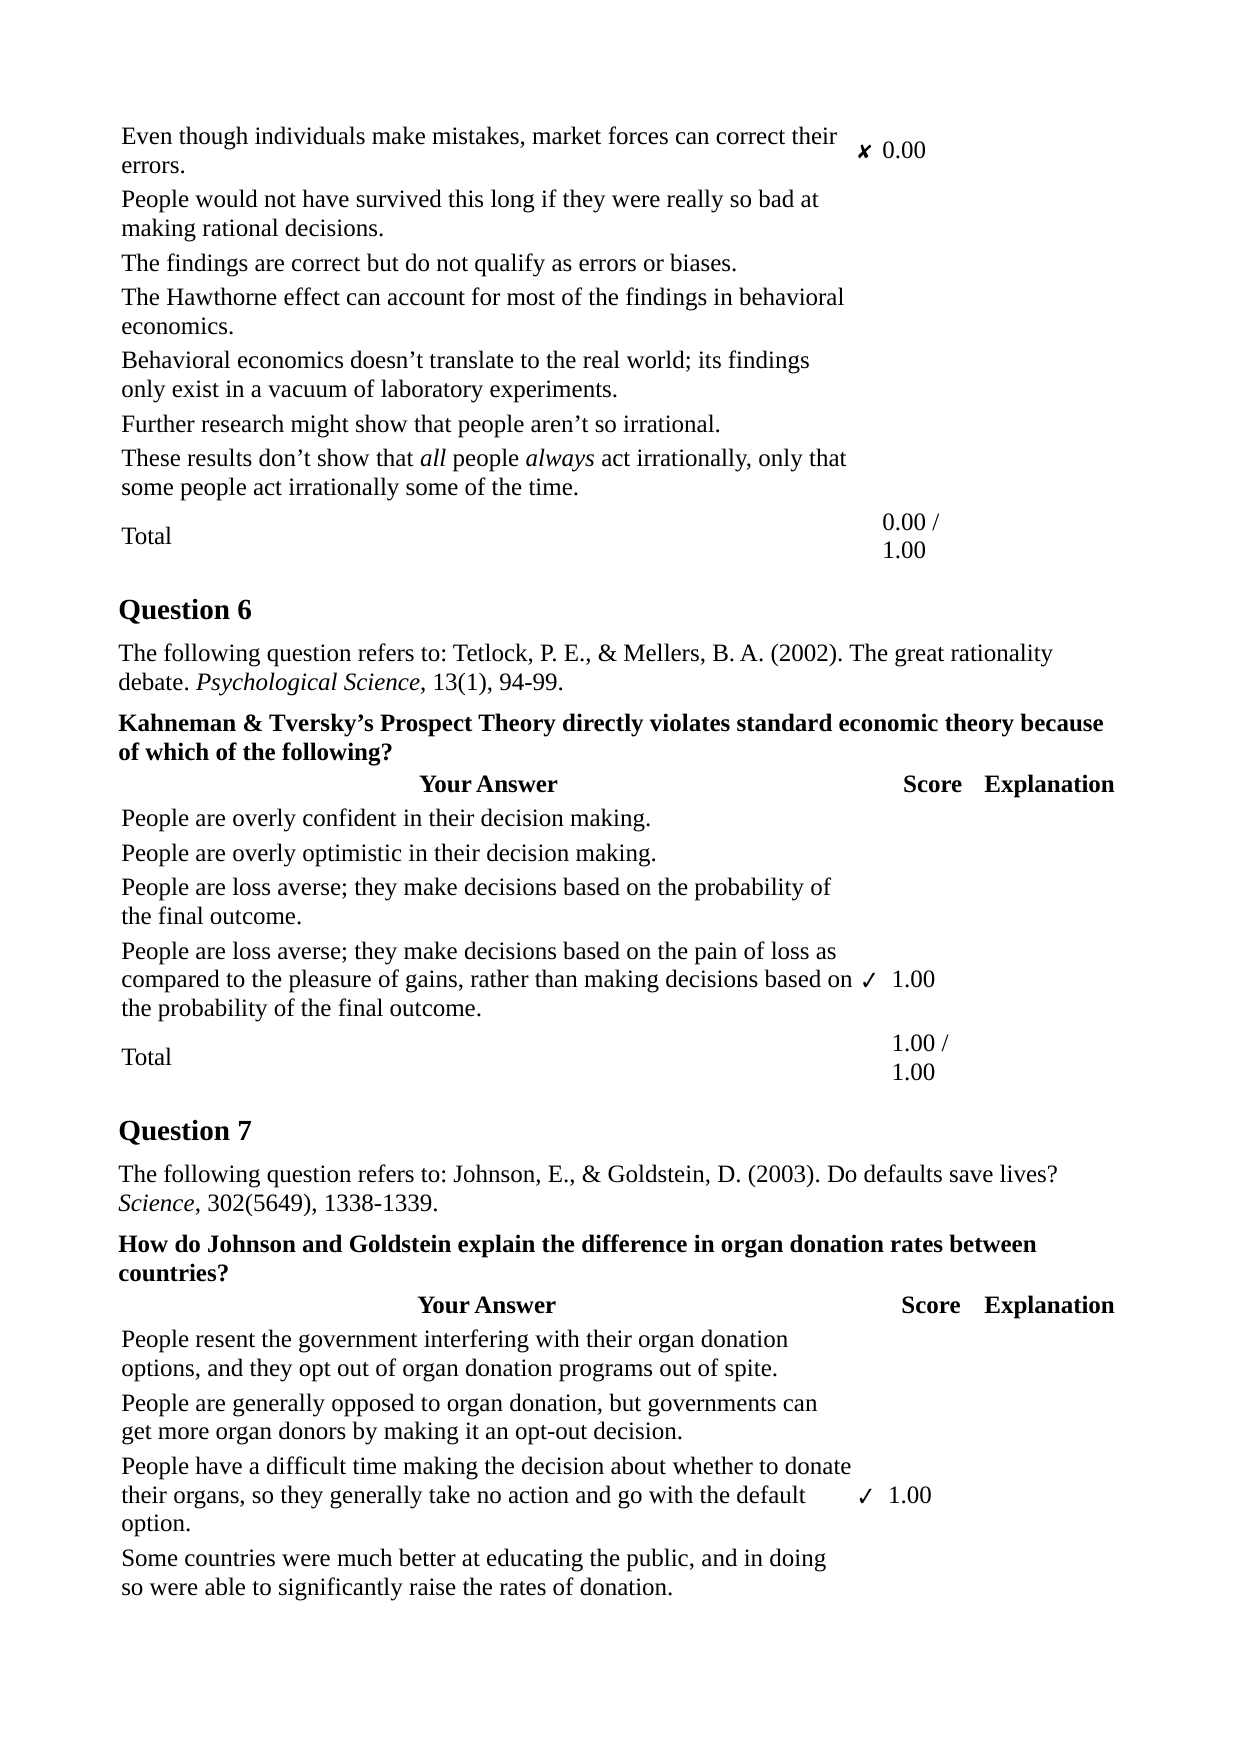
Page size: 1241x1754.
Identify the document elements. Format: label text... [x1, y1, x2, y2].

table_cell [977, 1321, 1122, 1385]
table_cell 1.00 / 1.00 [889, 1025, 977, 1088]
table_cell [889, 835, 977, 869]
text The following question refers to: Tetlock, P. E., & Mellers, B. A. (2002). The great rationality debate. Psychological Science, 13(1), 94-99. [118, 638, 1122, 696]
table_cell People are overly optimistic in their decision making. [118, 835, 859, 869]
table_cell People are generally opposed to organ donation, but governments can get more organ donors by making it an opt-out decision. [118, 1385, 855, 1448]
table_cell [854, 245, 879, 279]
table_cell [977, 1025, 1122, 1088]
table_cell [855, 1385, 885, 1448]
table_header Explanation [977, 1287, 1122, 1321]
table_cell People have a difficult time making the decision about whether to donate their organs, so they generally take no action and go with the default option. [118, 1448, 855, 1540]
table_cell [854, 279, 879, 343]
table_header [855, 1287, 885, 1321]
table_cell [855, 1540, 885, 1603]
table_cell People are overly confident in their decision making. [118, 800, 859, 835]
table_cell [854, 343, 879, 406]
table_cell [977, 870, 1122, 933]
table_cell [855, 1321, 885, 1385]
table_cell People are loss averse; they make decisions based on the probability of the final outcome. [118, 870, 859, 933]
table_cell [977, 1385, 1122, 1448]
table_cell [859, 835, 888, 869]
table_header Explanation [977, 766, 1122, 800]
table_cell The Hawthorne effect can account for most of the findings in behavioral economics. [118, 279, 854, 343]
table_cell [859, 1025, 888, 1088]
table_cell [879, 181, 977, 245]
table_cell People are loss averse; they make decisions based on the pain of loss as compared to the pleasure of gains, rather than making decisions based on the probability of the final outcome. [118, 933, 859, 1025]
table_header [859, 766, 888, 800]
table_cell Total [118, 1025, 859, 1088]
table_cell People would not have survived this long if they were really so bad at making rational decisions. [118, 181, 854, 245]
text How do Johnson and Goldstein explain the difference in organ donation rates between countries? [118, 1229, 1122, 1287]
table_cell [879, 245, 977, 279]
table_cell 1.00 [889, 933, 977, 1025]
table_cell [885, 1321, 977, 1385]
table_cell [859, 870, 888, 933]
table_cell ✔ [859, 933, 888, 1025]
table_cell [854, 406, 879, 441]
table_cell [879, 279, 977, 343]
table_cell ✘ [854, 118, 879, 181]
table_cell Even though individuals make mistakes, market forces can correct their errors. [118, 118, 854, 181]
table_header Your Answer [118, 766, 859, 800]
table_cell 0.00 [879, 118, 977, 181]
table_header Score [885, 1287, 977, 1321]
table_cell ✔ [855, 1448, 885, 1540]
table_cell [977, 441, 1122, 504]
table_cell Further research might show that people aren’t so irrational. [118, 406, 854, 441]
table_cell [977, 800, 1122, 835]
table_cell [977, 933, 1122, 1025]
table_cell [885, 1385, 977, 1448]
table_cell [977, 118, 1122, 181]
table_cell These results don’t show that all people always act irrationally, only that some people act irrationally some of the time. [118, 441, 854, 504]
table_cell [885, 1540, 977, 1603]
table_cell [977, 343, 1122, 406]
subtitle Question 6 [118, 592, 1122, 626]
table_cell Behavioral economics doesn’t translate to the real world; its findings only exist in a vacuum of laboratory experiments. [118, 343, 854, 406]
table_cell [977, 1448, 1122, 1540]
table_cell [977, 406, 1122, 441]
text The following question refers to: Johnson, E., & Goldstein, D. (2003). Do defaults save lives? Science, 302(5649), 1338-1339. [118, 1159, 1122, 1217]
text Kahneman & Tversky’s Prospect Theory directly violates standard economic theory because of which of the following? [118, 708, 1122, 766]
table_cell [977, 181, 1122, 245]
subtitle Question 7 [118, 1113, 1122, 1147]
table_cell [879, 343, 977, 406]
table_cell [859, 800, 888, 835]
table_cell Some countries were much better at educating the public, and in doing so were able to significantly raise the rates of donation. [118, 1540, 855, 1603]
table_header Your Answer [118, 1287, 855, 1321]
table_cell [854, 441, 879, 504]
table_cell [879, 406, 977, 441]
table_cell [854, 181, 879, 245]
table_cell 1.00 [885, 1448, 977, 1540]
table_cell [977, 245, 1122, 279]
table_cell The findings are correct but do not qualify as errors or biases. [118, 245, 854, 279]
table_header Score [889, 766, 977, 800]
table_cell [889, 800, 977, 835]
table_cell [977, 1540, 1122, 1603]
table_cell Total [118, 504, 854, 567]
table_cell [977, 504, 1122, 567]
table_cell 0.00 / 1.00 [879, 504, 977, 567]
table_cell [977, 279, 1122, 343]
table_cell [977, 835, 1122, 869]
table_cell People resent the government interfering with their organ donation options, and they opt out of organ donation programs out of spite. [118, 1321, 855, 1385]
table_cell [879, 441, 977, 504]
table_cell [854, 504, 879, 567]
table_cell [889, 870, 977, 933]
